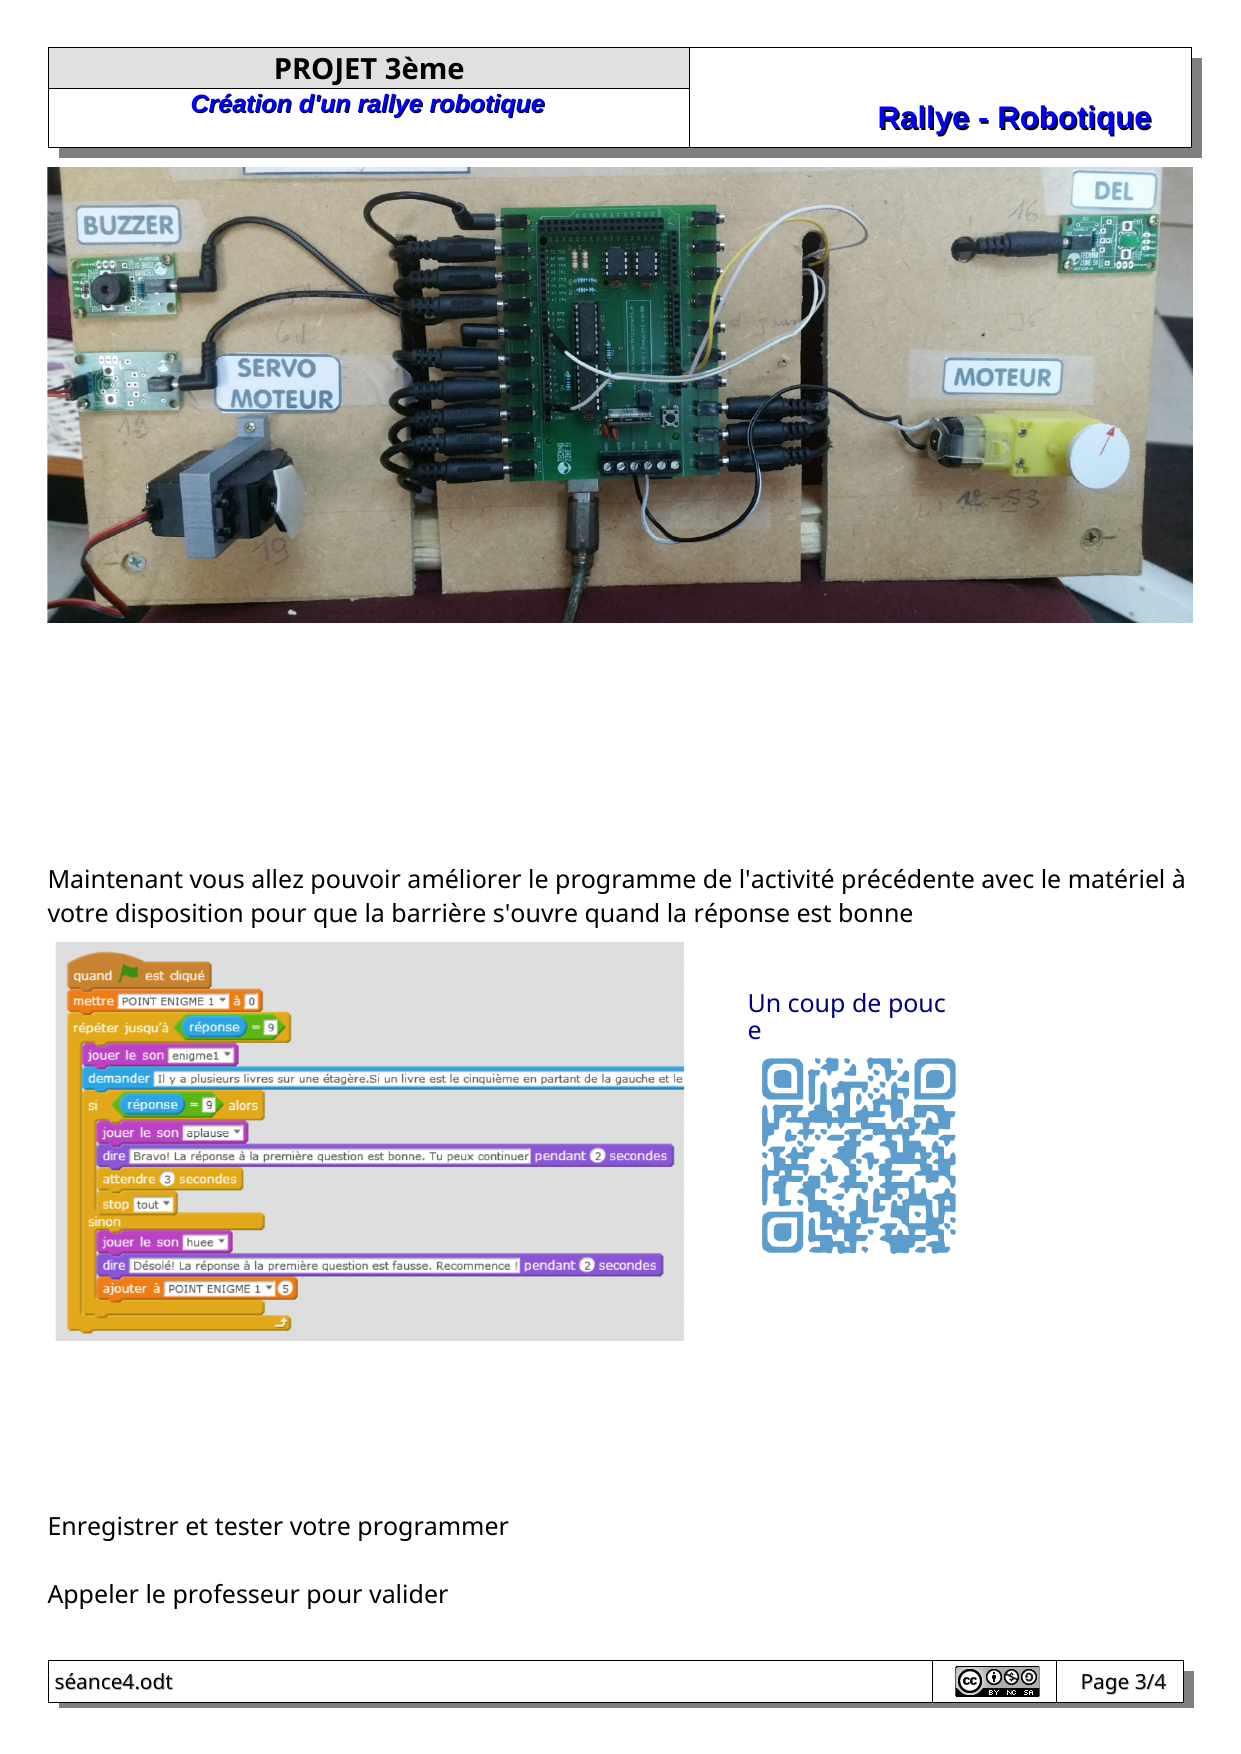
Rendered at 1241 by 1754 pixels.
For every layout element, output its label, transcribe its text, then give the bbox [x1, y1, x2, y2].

picture [955, 1666, 1040, 1697]
picture [738, 1034, 979, 1276]
text Enregistrer et tester votre programmer [47, 1509, 1193, 1543]
text Appeler le professeur pour valider [47, 1577, 1193, 1611]
text Maintenant vous allez pouvoir améliorer le programme de l'activité précédente avec le matériel à votre disposition pour que la barrière s'ouvre quand la réponse est bonne [47, 861, 1193, 929]
picture [47, 167, 1193, 623]
picture [55, 942, 685, 1341]
